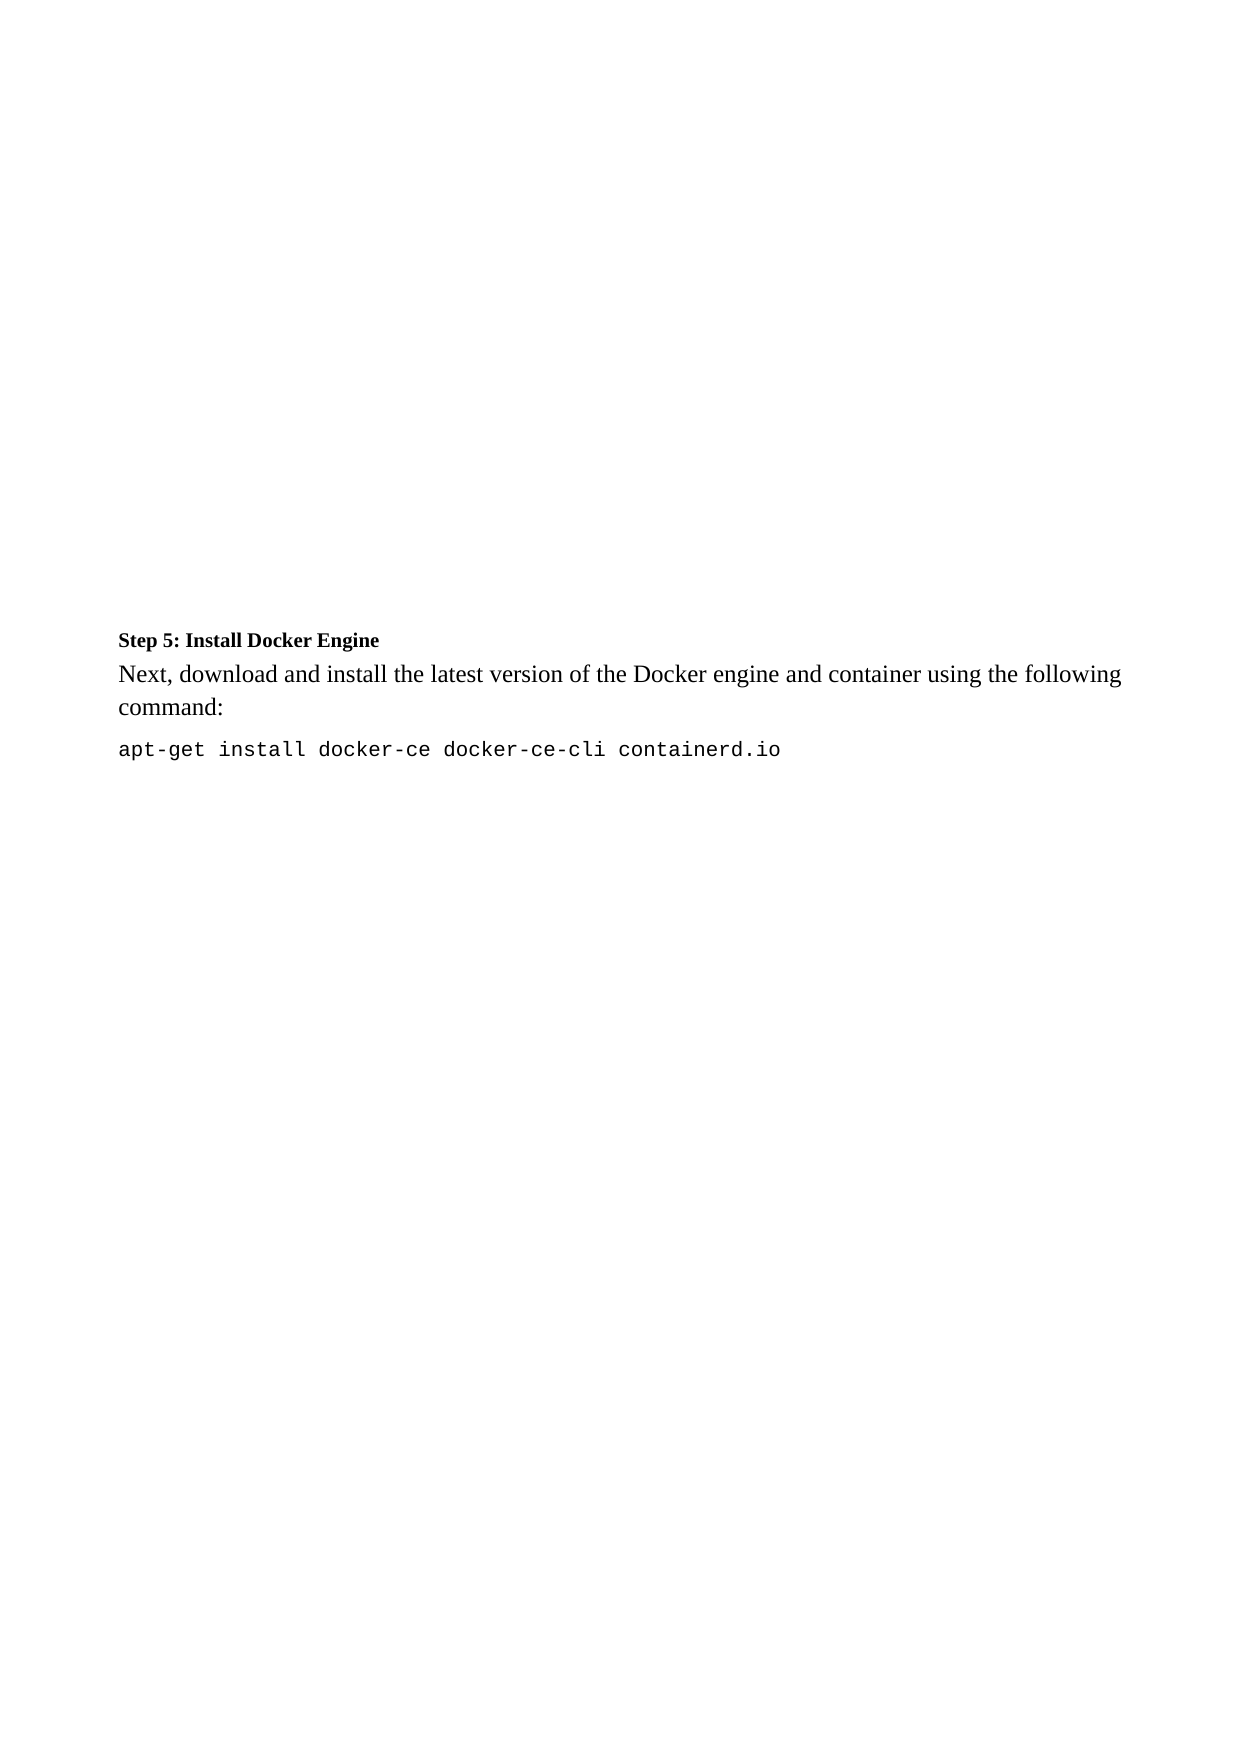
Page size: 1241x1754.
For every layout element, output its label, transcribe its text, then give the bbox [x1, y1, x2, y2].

text Next, download and install the latest version of the Docker engine and container using the following command: [118, 659, 1122, 720]
text apt-get install docker-ce docker-ce-cli containerd.io [118, 739, 1122, 763]
subtitle Step 5: Install Docker Engine [118, 628, 1122, 652]
